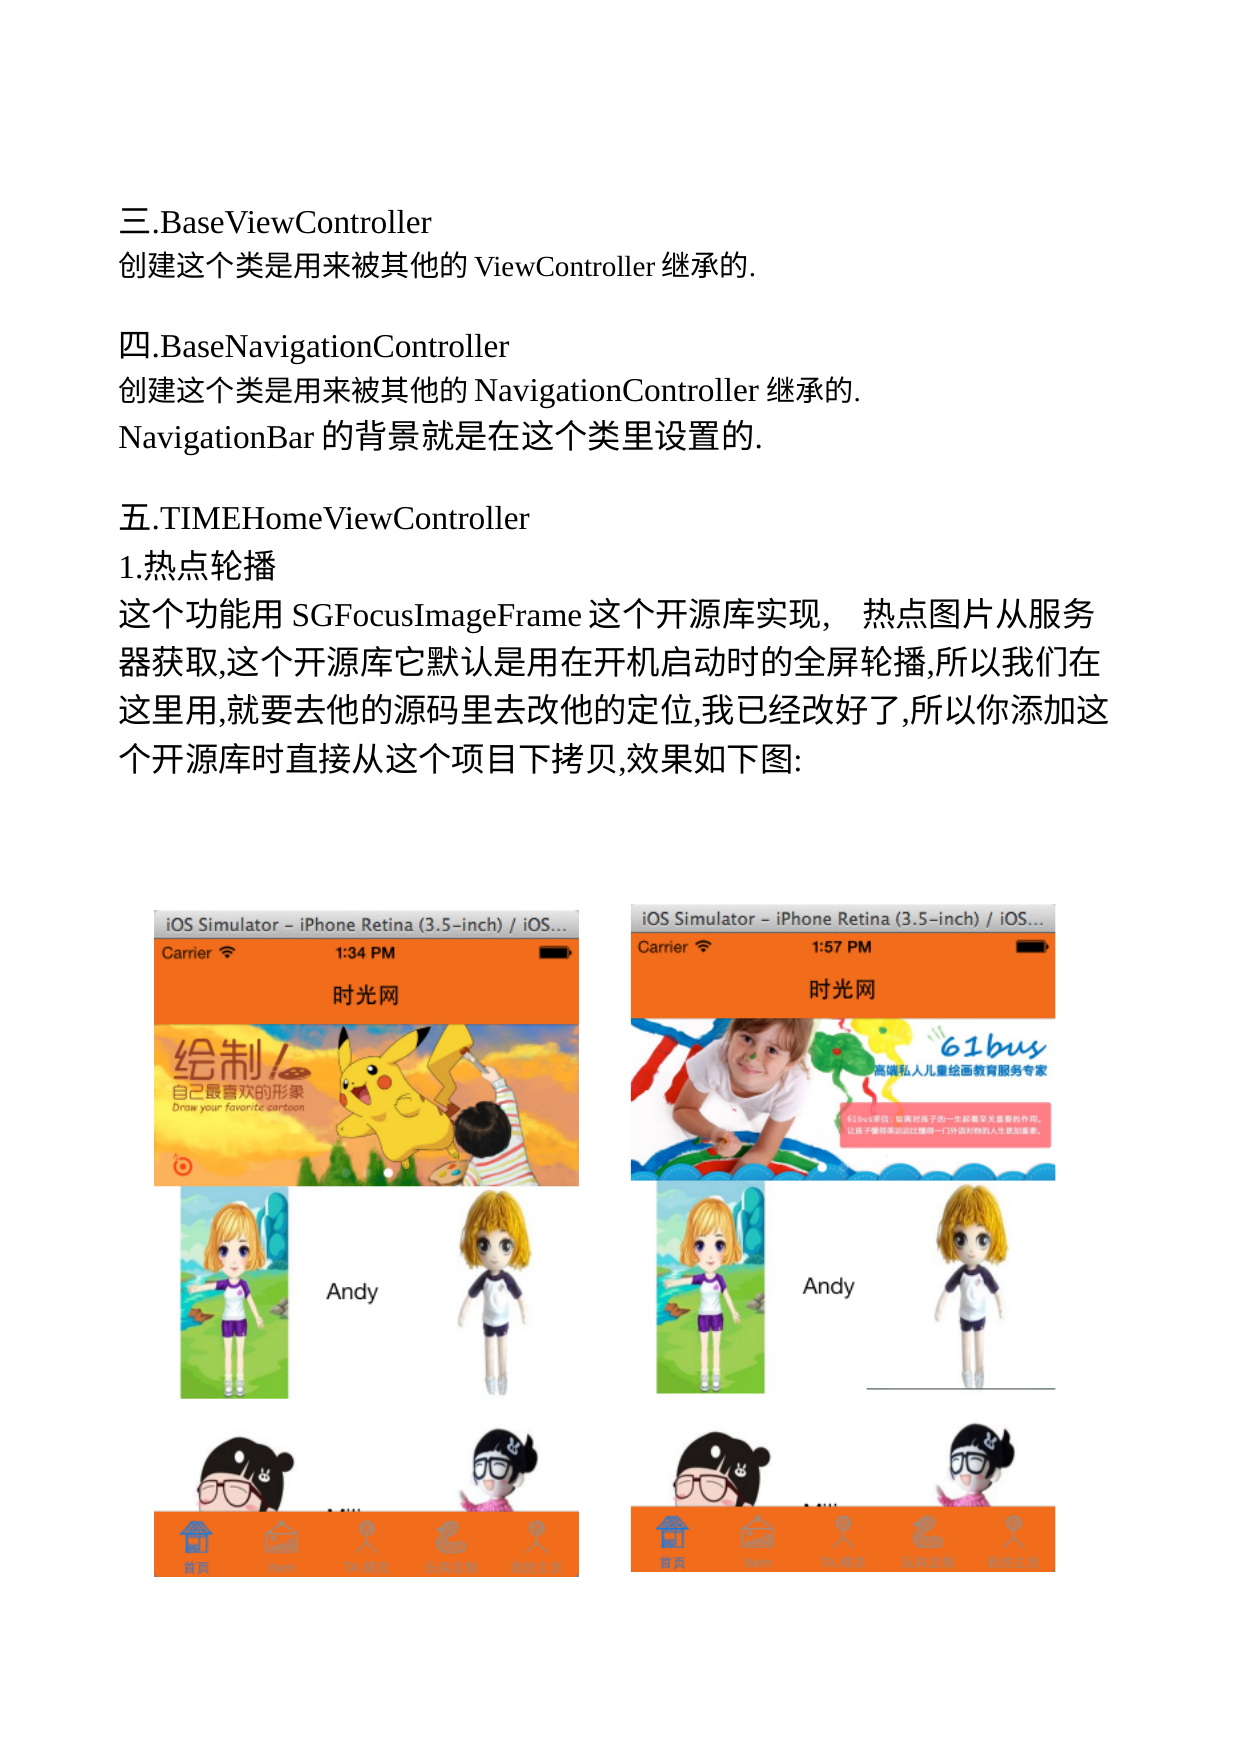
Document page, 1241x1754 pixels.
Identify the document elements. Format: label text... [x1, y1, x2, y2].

text 这个功能用SGFocusImageFrame这个开源库实现, 热点图片从服务器获取,这个开源库它默认是用在开机启动时的全屏轮播,所以我们在这里用,就要去他的源码里去改他的定位,我已经改好了,所以你添加这个开源库时直接从这个项目下拷贝,效果如下图: [118, 588, 1122, 781]
text 创建这个类是用来被其他的NavigationController继承的. [118, 367, 1122, 409]
text 1.热点轮播 [118, 539, 1122, 588]
text 三.BaseViewController [118, 195, 1122, 243]
picture [630, 904, 1056, 1572]
picture [154, 910, 579, 1577]
text NavigationBar的背景就是在这个类里设置的. [118, 409, 1122, 458]
text 五.TIMEHomeViewController [118, 491, 1122, 539]
text 创建这个类是用来被其他的ViewController继承的. [118, 243, 1122, 285]
text 四.BaseNavigationController [118, 319, 1122, 367]
